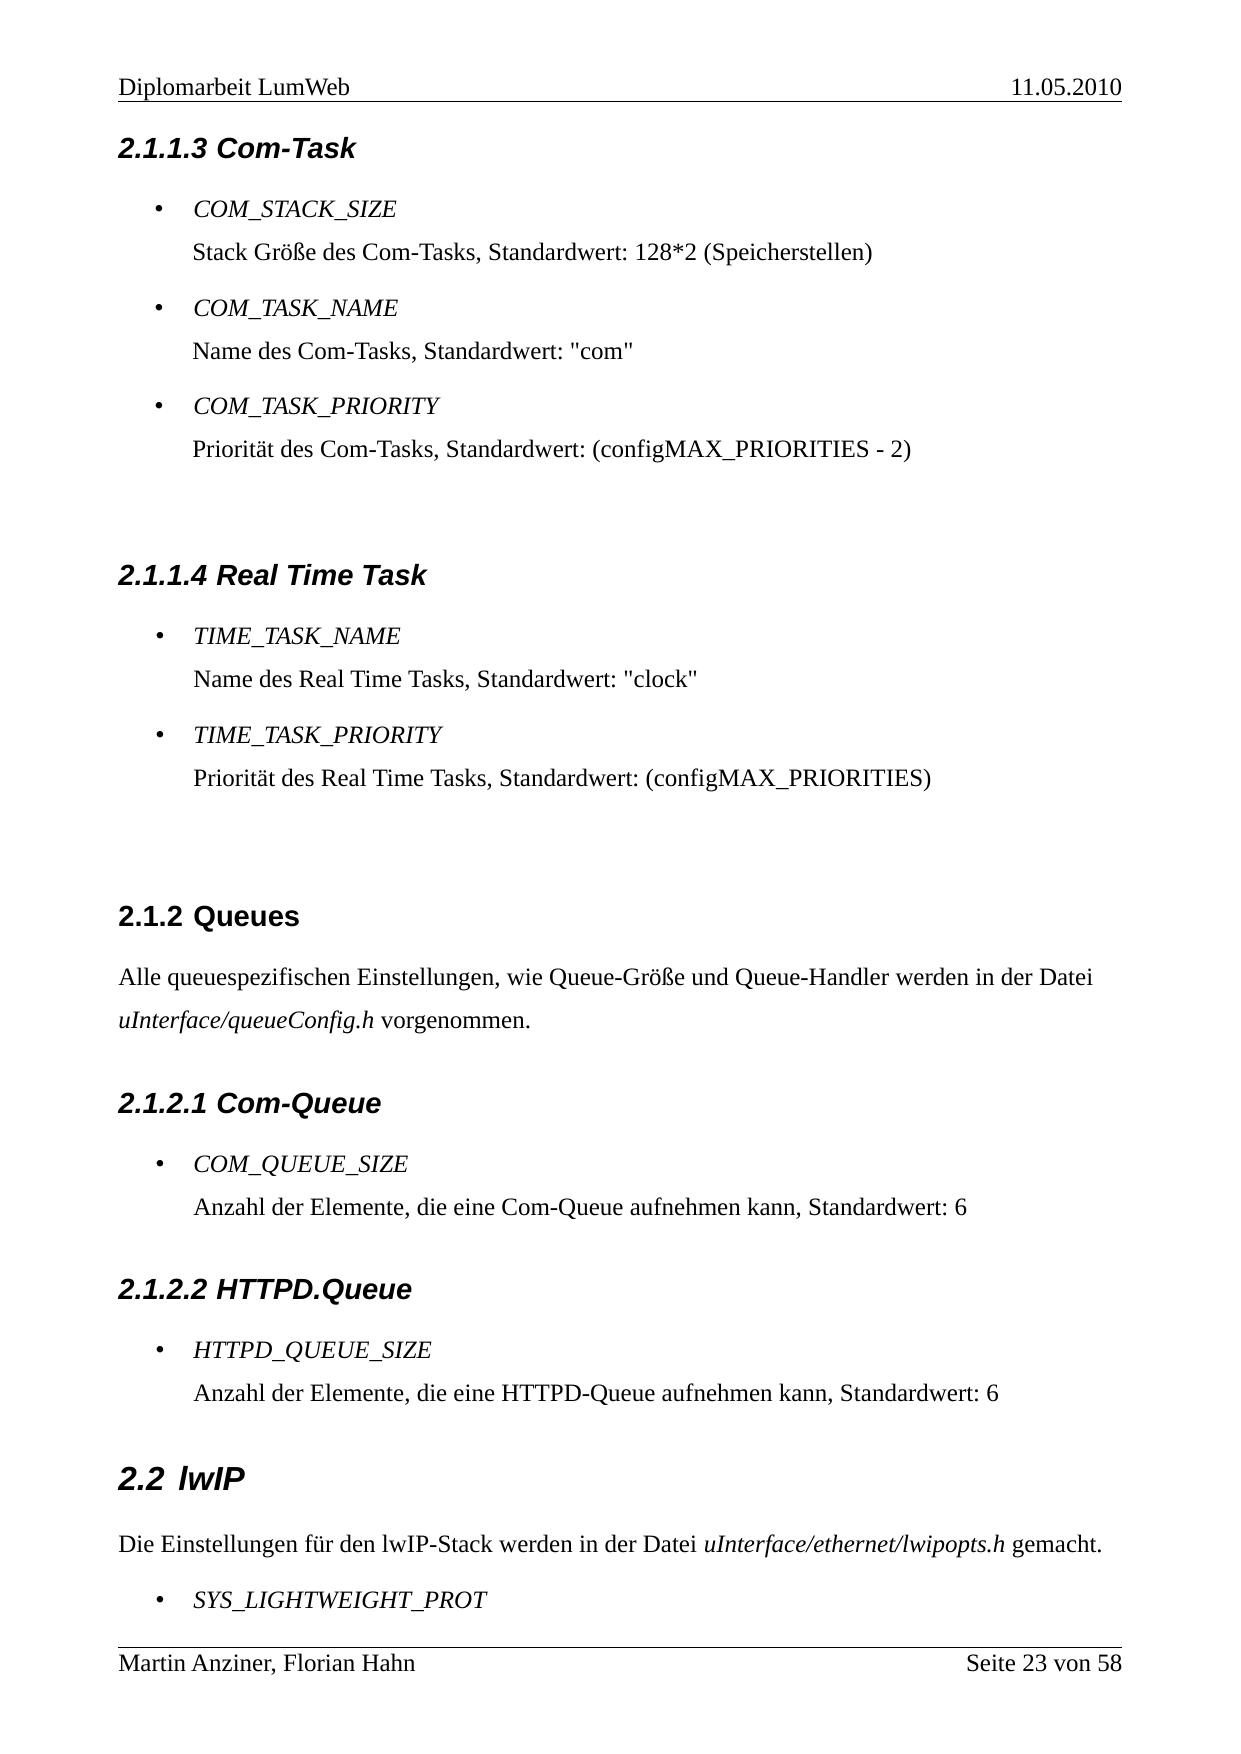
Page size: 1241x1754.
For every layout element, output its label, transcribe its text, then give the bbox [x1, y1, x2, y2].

list COM_TASK_PRIORITY Priorität des Com-Tasks, Standardwert: (configMAX_PRIORITIES - 2) [154, 391, 1122, 506]
list TIME_TASK_NAME Name des Real Time Tasks, Standardwert: "clock" [156, 621, 1122, 693]
text Alle queuespezifischen Einstellungen, wie Queue-Größe und Queue-Handler werden in der Datei uInterface/queueConfig.h vorgenommen. [118, 962, 1122, 1034]
subtitle Com-Task [118, 131, 1122, 165]
subtitle Queues [118, 899, 1122, 933]
subtitle Com-Queue [118, 1086, 1122, 1119]
subtitle HTTPD.Queue [118, 1272, 1122, 1306]
list COM_QUEUE_SIZE Anzahl der Elemente, die eine Com-Queue aufnehmen kann, Standardwert: 6 [156, 1149, 1122, 1221]
subtitle Real Time Task [118, 558, 1122, 592]
list TIME_TASK_PRIORITY Priorität des Real Time Tasks, Standardwert: (configMAX_PRIORITIES) [156, 720, 1122, 792]
list COM_TASK_NAME Name des Com-Tasks, Standardwert: "com" [154, 293, 1122, 364]
list HTTPD_QUEUE_SIZE Anzahl der Elemente, die eine HTTPD-Queue aufnehmen kann, Standardwert: 6 [156, 1335, 1122, 1407]
text Die Einstellungen für den lwIP-Stack werden in der Datei uInterface/ethernet/lwipopts.h gemacht. [118, 1529, 1122, 1558]
list SYS_LIGHTWEIGHT_PROT [156, 1585, 1122, 1613]
list COM_STACK_SIZE Stack Größe des Com-Tasks, Standardwert: 128*2 (Speicherstellen) [154, 194, 1122, 266]
subtitle lwIP [118, 1459, 1122, 1497]
